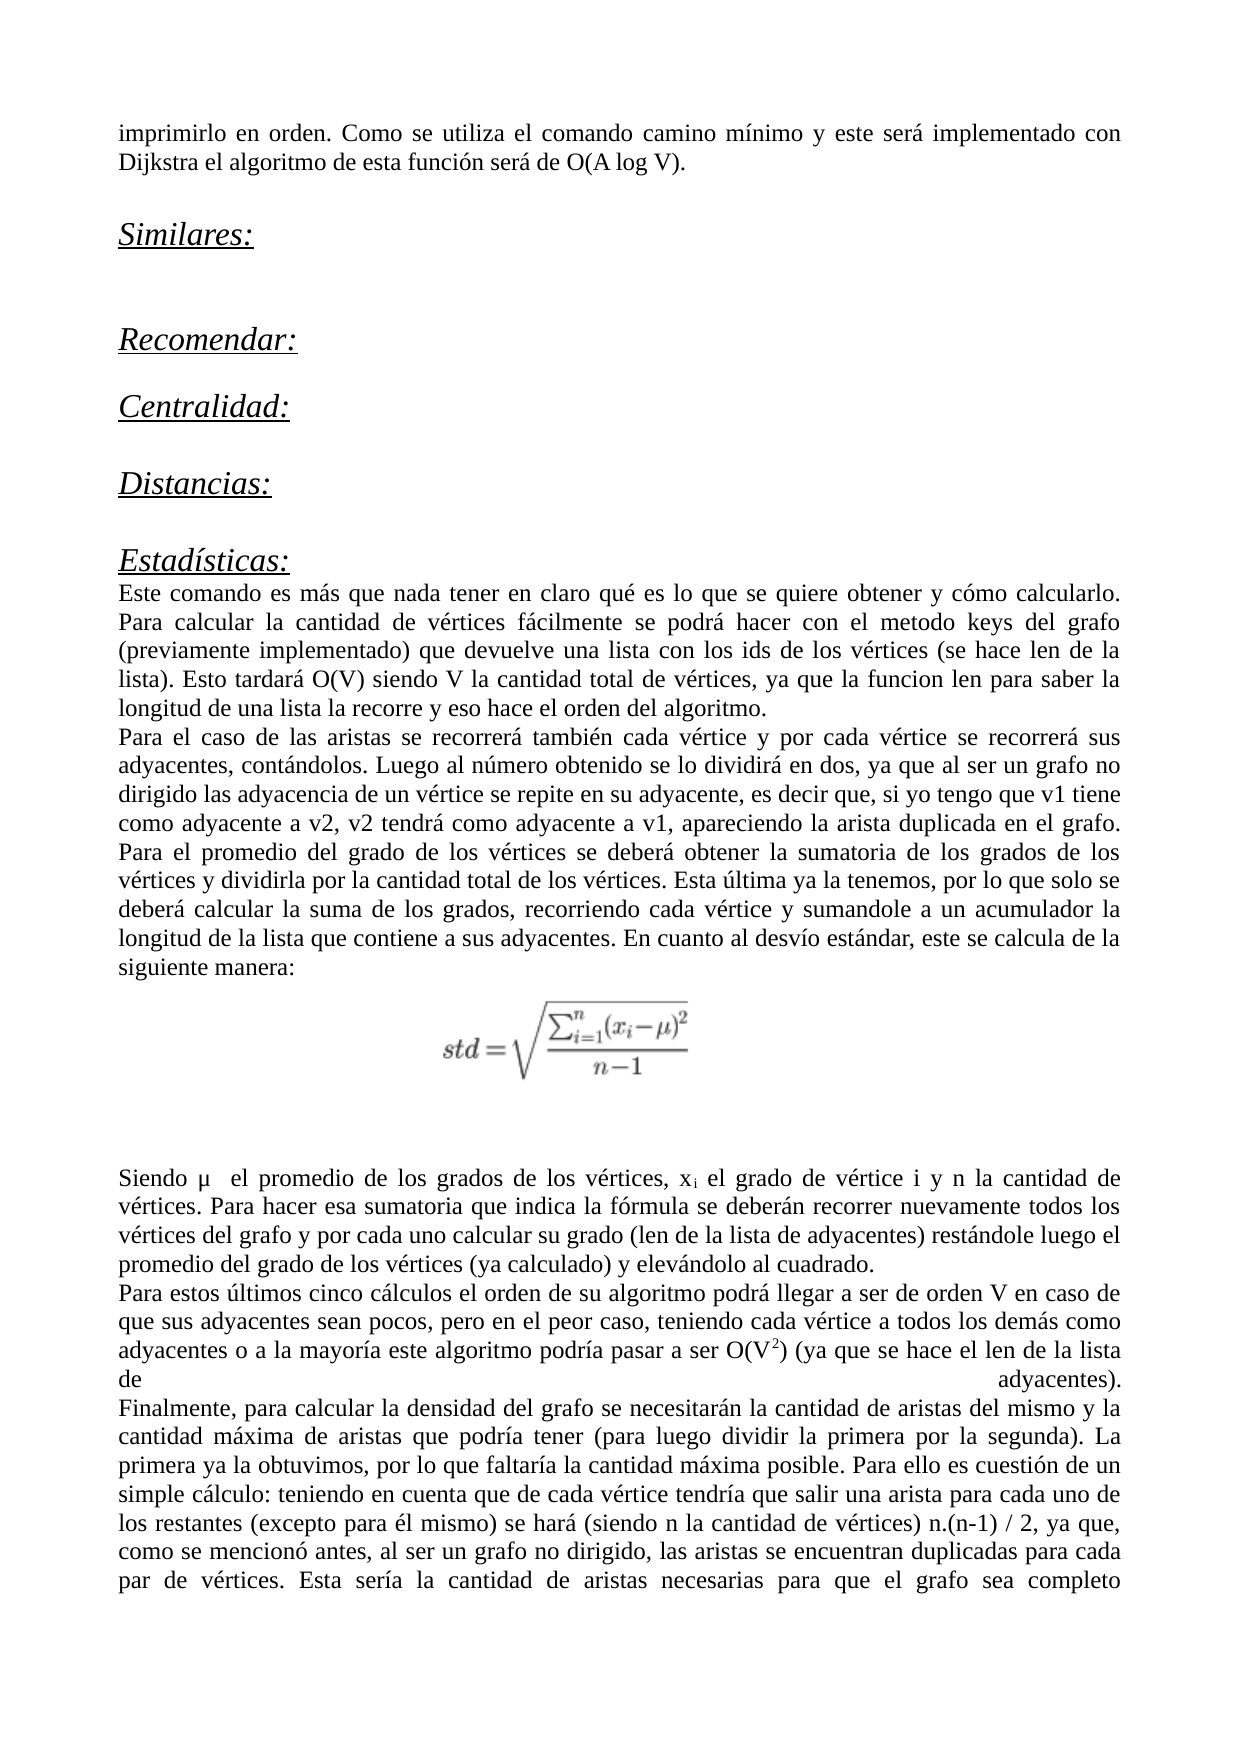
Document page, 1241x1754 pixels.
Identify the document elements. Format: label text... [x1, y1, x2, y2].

text Similares: [118, 214, 1122, 252]
text Recomendar: [118, 319, 1122, 358]
text Distancias: [118, 463, 1122, 501]
text Siendo μ el promedio de los grados de los vértices, xi el grado de vértice i y n la cantidad de vértices. Para hacer esa sumatoria que indica la fórmula se deberán recorrer nuevamente todos los vértices del grafo y por cada uno calcular su grado (len de la lista de adyacentes) restándole luego el promedio del grado de los vértices (ya calculado) y elevándolo al cuadrado. [118, 1163, 1122, 1278]
text Para el caso de las aristas se recorrerá también cada vértice y por cada vértice se recorrerá sus adyacentes, contándolos. Luego al número obtenido se lo dividirá en dos, ya que al ser un grafo no dirigido las adyacencia de un vértice se repite en su adyacente, es decir que, si yo tengo que v1 tiene como adyacente a v2, v2 tendrá como adyacente a v1, apareciendo la arista duplicada en el grafo. Para el promedio del grado de los vértices se deberá obtener la sumatoria de los grados de los vértices y dividirla por la cantidad total de los vértices. Esta última ya la tenemos, por lo que solo se deberá calcular la suma de los grados, recorriendo cada vértice y sumandole a un acumulador la longitud de la lista que contiene a sus adyacentes. En cuanto al desvío estándar, este se calcula de la siguiente manera: [118, 722, 1122, 981]
text Para estos últimos cinco cálculos el orden de su algoritmo podrá llegar a ser de orden V en caso de que sus adyacentes sean pocos, pero en el peor caso, teniendo cada vértice a todos los demás como adyacentes o a la mayoría este algoritmo podría pasar a ser O(V2) (ya que se hace el len de la lista de adyacentes). Finalmente, para calcular la densidad del grafo se necesitarán la cantidad de aristas del mismo y la cantidad máxima de aristas que podría tener (para luego dividir la primera por la segunda). La primera ya la obtuvimos, por lo que faltaría la cantidad máxima posible. Para ello es cuestión de un simple cálculo: teniendo en cuenta que de cada vértice tendría que salir una arista para cada uno de los restantes (excepto para él mismo) se hará (siendo n la cantidad de vértices) n.(n-1) / 2, ya que, como se mencionó antes, al ser un grafo no dirigido, las aristas se encuentran duplicadas para cada par de vértices. Esta sería la cantidad de aristas necesarias para que el grafo sea completo [118, 1278, 1122, 1594]
picture [442, 1000, 689, 1081]
text imprimirlo en orden. Como se utiliza el comando camino mínimo y este será implementado con Dijkstra el algoritmo de esta función será de O(A log V). [118, 118, 1122, 176]
text Centralidad: [118, 386, 1122, 425]
text Este comando es más que nada tener en claro qué es lo que se quiere obtener y cómo calcularlo. Para calcular la cantidad de vértices fácilmente se podrá hacer con el metodo keys del grafo (previamente implementado) que devuelve una lista con los ids de los vértices (se hace len de la lista). Esto tardará O(V) siendo V la cantidad total de vértices, ya que la funcion len para saber la longitud de una lista la recorre y eso hace el orden del algoritmo. [118, 578, 1122, 722]
text Estadísticas: [118, 540, 1122, 578]
